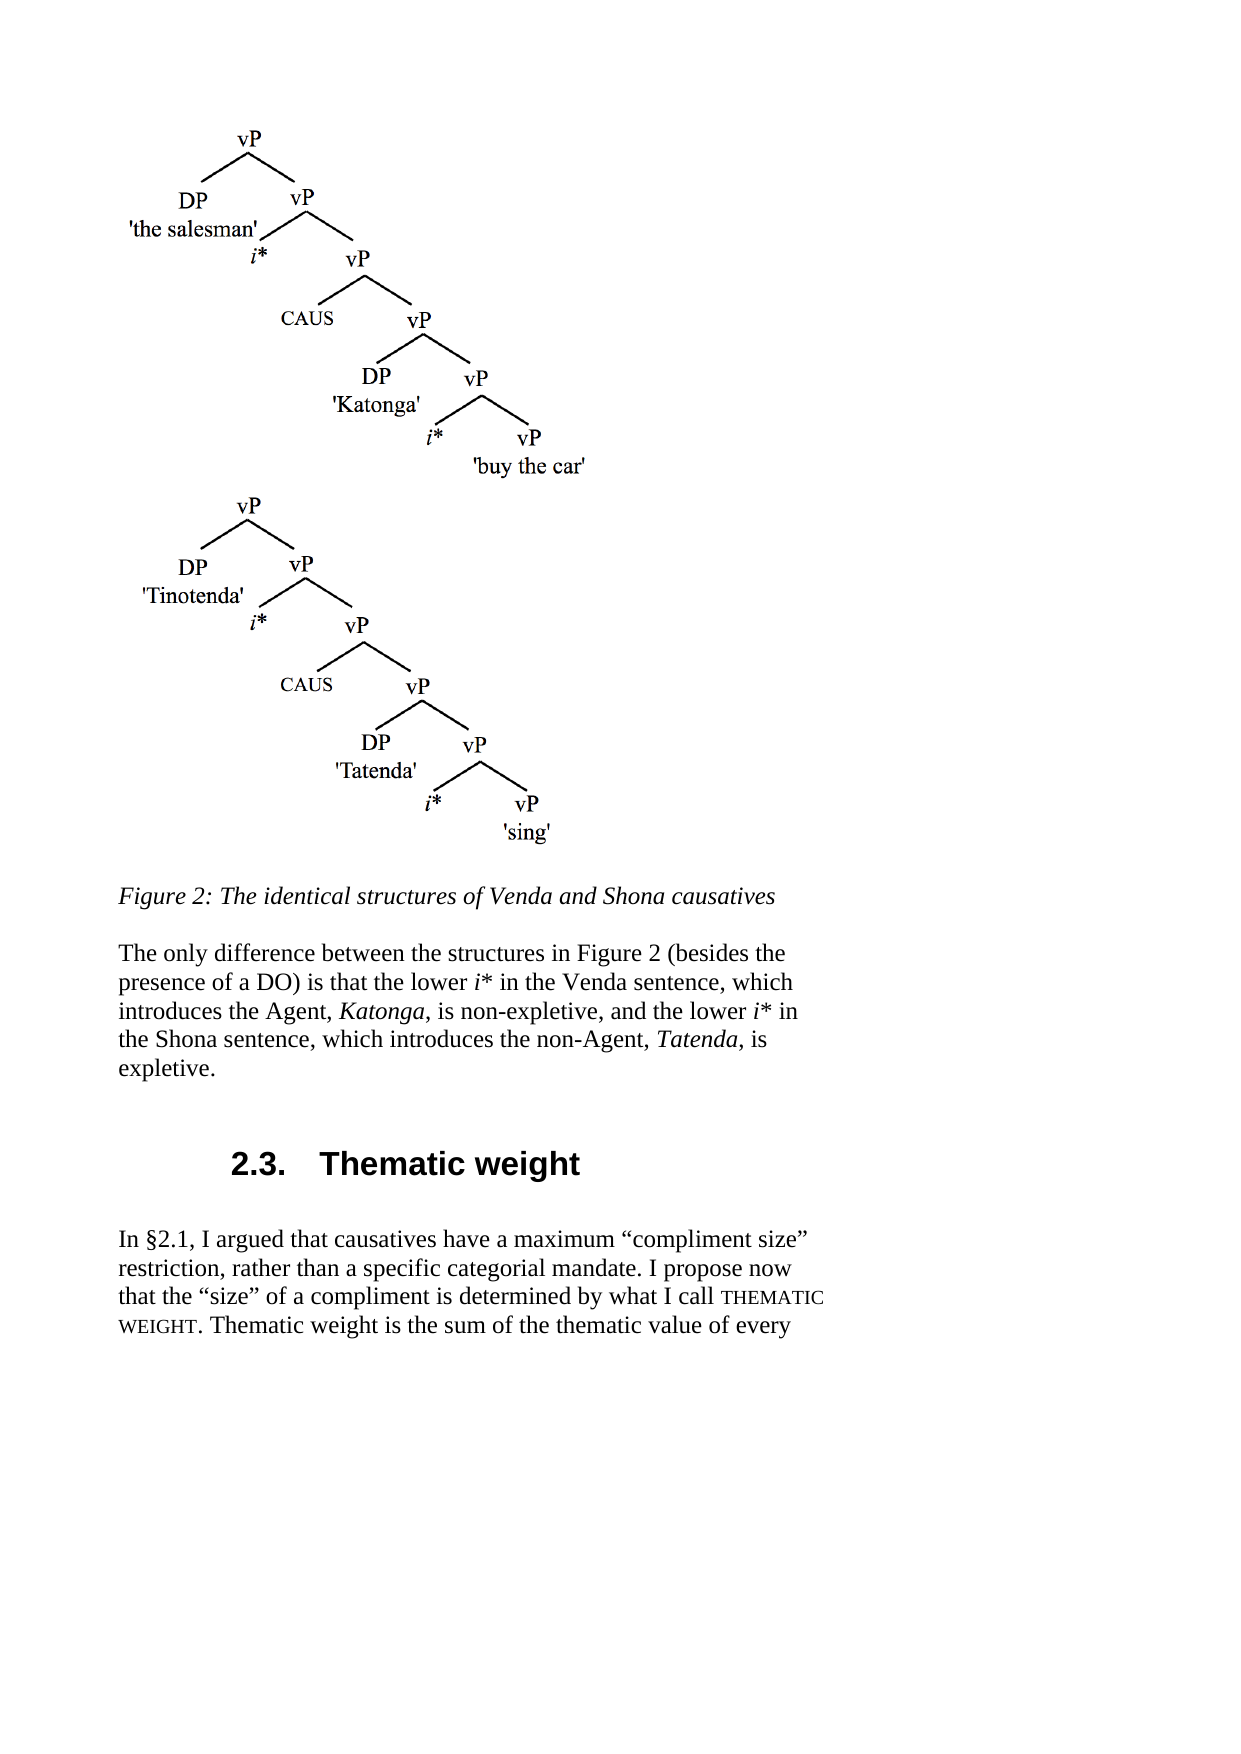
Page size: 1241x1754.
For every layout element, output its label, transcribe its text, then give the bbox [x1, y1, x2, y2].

picture [118, 118, 605, 852]
list Thematic weight [231, 1144, 827, 1183]
text Figure 2: The identical structures of Venda and Shona causatives [118, 881, 827, 909]
text In §2.1, I argued that causatives have a maximum “compliment size” restriction, rather than a specific categorial mandate. I propose now that the “size” of a compliment is determined by what I call thematic weight. Thematic weight is the sum of the thematic value of every [118, 1224, 827, 1339]
text The only difference between the structures in Figure 2 (besides the presence of a DO) is that the lower i* in the Venda sentence, which introduces the Agent, Katonga, is non-expletive, and the lower i* in the Shona sentence, which introduces the non-Agent, Tatenda, is expletive. [118, 938, 827, 1082]
